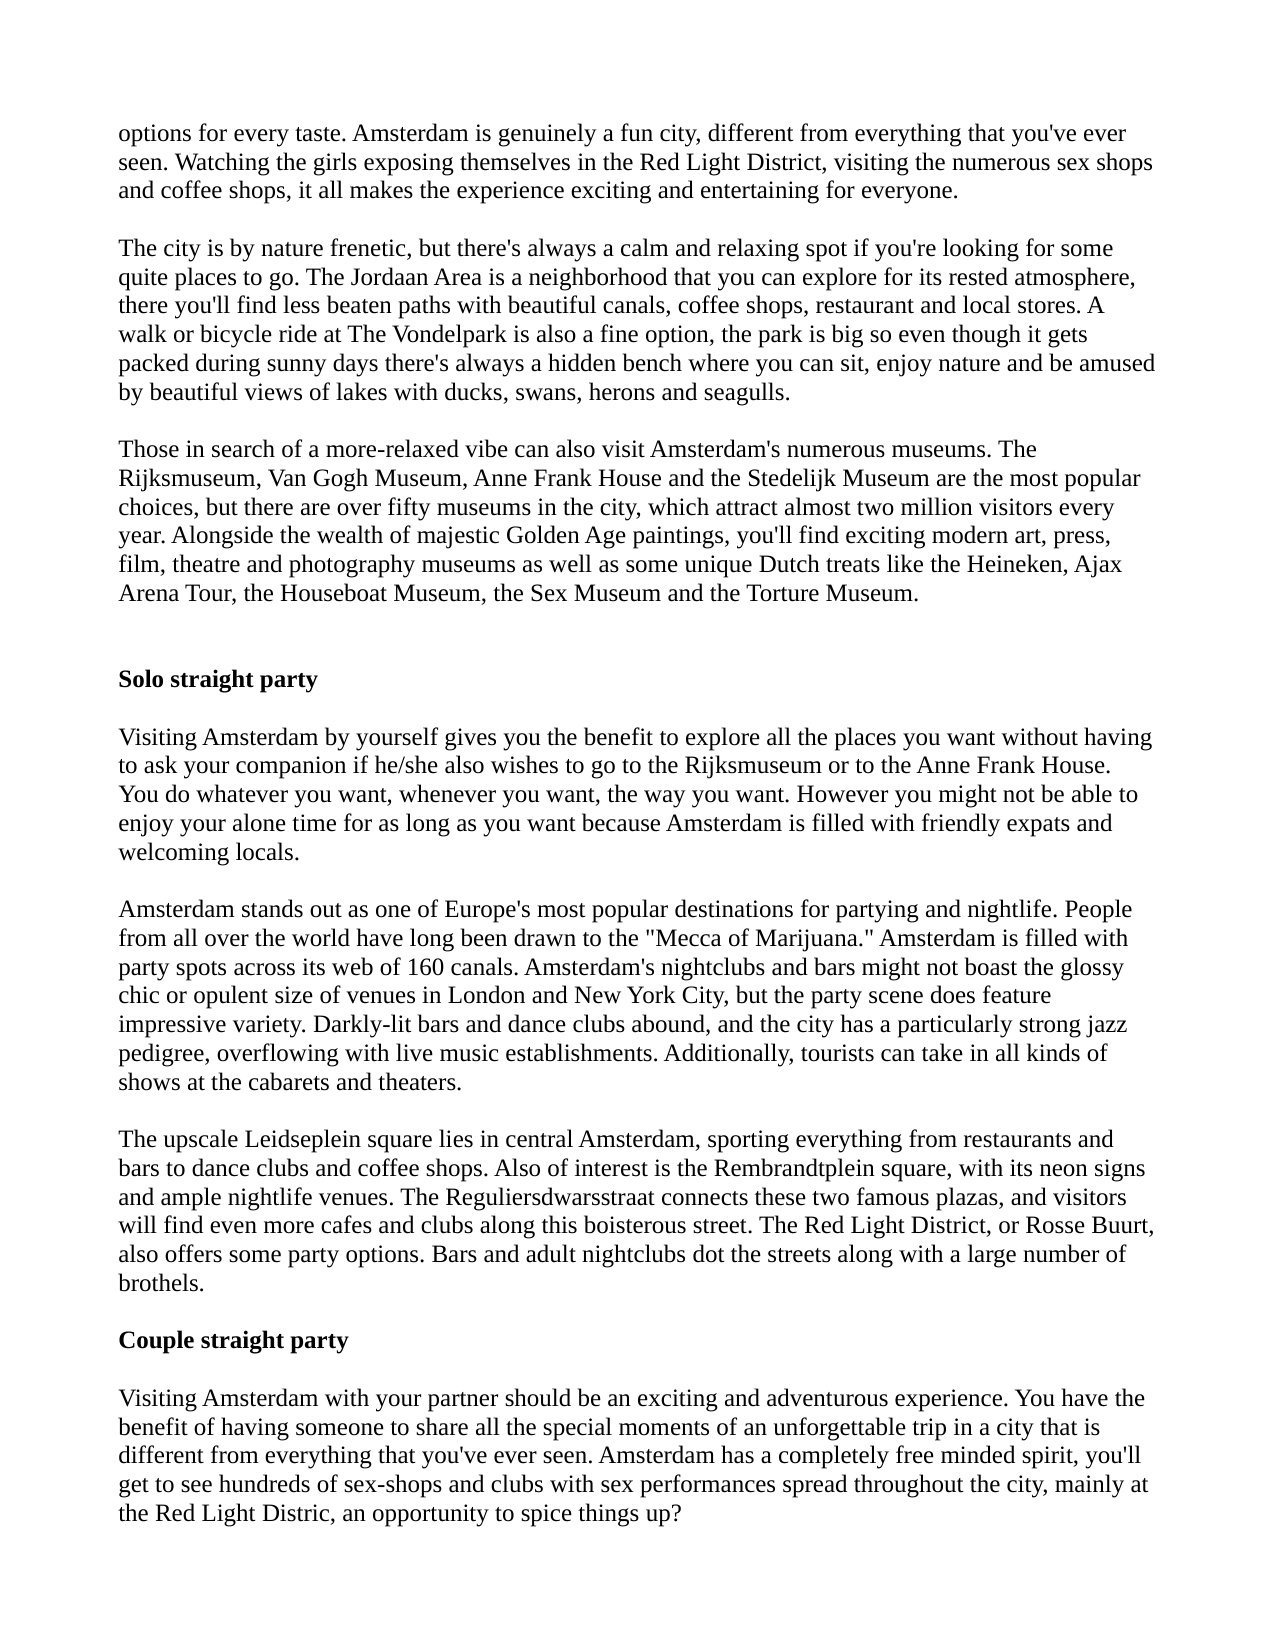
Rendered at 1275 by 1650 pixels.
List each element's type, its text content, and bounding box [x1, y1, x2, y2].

text Visiting Amsterdam with your partner should be an exciting and adventurous experience. You have the benefit of having someone to share all the special moments of an unforgettable trip in a city that is different from everything that you've ever seen. Amsterdam has a completely free minded spirit, you'll get to see hundreds of sex-shops and clubs with sex performances spread throughout the city, mainly at the Red Light Distric, an opportunity to spice things up? [118, 1383, 1157, 1527]
text The upscale Leidseplein square lies in central Amsterdam, sporting everything from restaurants and bars to dance clubs and coffee shops. Also of interest is the Rembrandtplein square, with its neon signs and ample nightlife venues. The Reguliersdwarsstraat connects these two famous plazas, and visitors will find even more cafes and clubs along this boisterous street. The Red Light District, or Rosse Buurt, also offers some party options. Bars and adult nightclubs dot the streets along with a large number of brothels. [118, 1124, 1157, 1297]
text Amsterdam stands out as one of Europe's most popular destinations for partying and nightlife. People from all over the world have long been drawn to the "Mecca of Marijuana." Amsterdam is filled with party spots across its web of 160 canals. Amsterdam's nightclubs and bars might not boast the glossy chic or opulent size of venues in London and New York City, but the party scene does feature impressive variety. Darkly-lit bars and dance clubs abound, and the city has a particularly strong jazz pedigree, overflowing with live music establishments. Additionally, tourists can take in all kinds of shows at the cabarets and theaters. [118, 894, 1157, 1096]
text options for every taste. Amsterdam is genuinely a fun city, different from everything that you've ever seen. Watching the girls exposing themselves in the Red Light District, visiting the numerous sex shops and coffee shops, it all makes the experience exciting and entertaining for everyone. [118, 118, 1157, 204]
text Visiting Amsterdam by yourself gives you the benefit to explore all the places you want without having to ask your companion if he/she also wishes to go to the Rijksmuseum or to the Anne Frank House. You do whatever you want, whenever you want, the way you want. However you might not be able to enjoy your alone time for as long as you want because Amsterdam is filled with friendly expats and welcoming locals. [118, 722, 1157, 866]
text Solo straight party [118, 664, 1157, 693]
text The city is by nature frenetic, but there's always a calm and relaxing spot if you're looking for some quite places to go. The Jordaan Area is a neighborhood that you can explore for its rested atmosphere, there you'll find less beaten paths with beautiful canals, coffee shops, restaurant and local stores. A walk or bicycle ride at The Vondelpark is also a fine option, the park is big so even though it gets packed during sunny days there's always a hidden bench where you can sit, enjoy nature and be amused by beautiful views of lakes with ducks, swans, herons and seagulls. [118, 233, 1157, 406]
text Couple straight party [118, 1326, 1157, 1354]
text Those in search of a more-relaxed vibe can also visit Amsterdam's numerous museums. The Rijksmuseum, Van Gogh Museum, Anne Frank House and the Stedelijk Museum are the most popular choices, but there are over fifty museums in the city, which attract almost two million visitors every year. Alongside the wealth of majestic Golden Age paintings, you'll find exciting modern art, press, film, theatre and photography museums as well as some unique Dutch treats like the Heineken, Ajax Arena Tour, the Houseboat Museum, the Sex Museum and the Torture Museum. [118, 434, 1157, 607]
